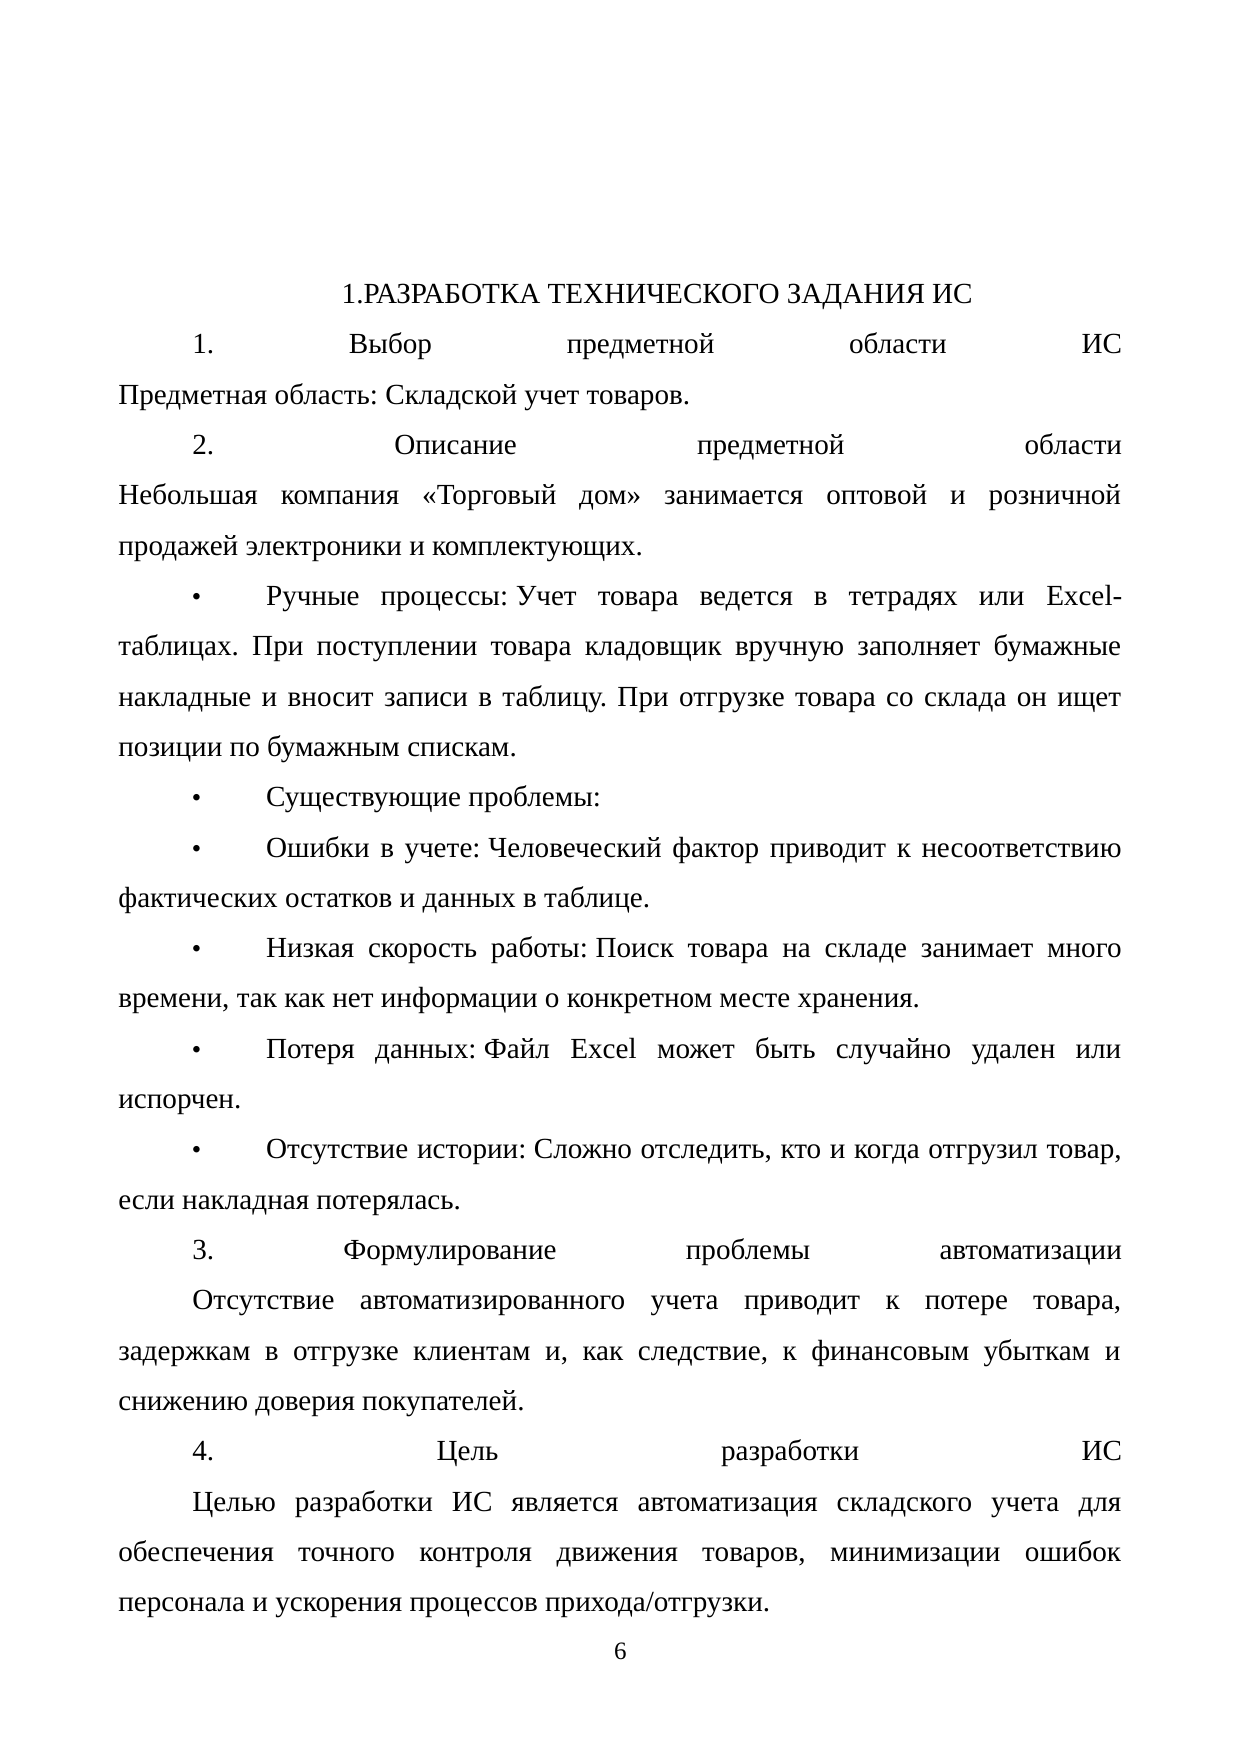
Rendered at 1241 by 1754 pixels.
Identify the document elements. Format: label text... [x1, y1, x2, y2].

subtitle 1.РАЗРАБОТКА ТЕХНИЧЕСКОГО ЗАДАНИЯ ИС [118, 276, 1122, 310]
list Потеря данных: Файл Excel может быть случайно удален или испорчен. [118, 1031, 1122, 1115]
list Существующие проблемы: [118, 779, 1122, 813]
text 3. Формулирование проблемы автоматизации Отсутствие автоматизированного учета приводит к потере товара, задержкам в отгрузке клиентам и, как следствие, к финансовым убыткам и снижению доверия покупателей. [118, 1232, 1122, 1417]
text 4. Цель разработки ИС Целью разработки ИС является автоматизация складского учета для обеспечения точного контроля движения товаров, минимизации ошибок персонала и ускорения процессов прихода/отгрузки. [118, 1433, 1122, 1618]
text 1. Выбор предметной области ИС Предметная область: Складской учет товаров. [118, 327, 1122, 410]
list Отсутствие истории: Сложно отследить, кто и когда отгрузил товар, если накладная потерялась. [118, 1132, 1122, 1215]
text 2. Описание предметной области Небольшая компания «Торговый дом» занимается оптовой и розничной продажей электроники и комплектующих. [118, 427, 1122, 561]
list Низкая скорость работы: Поиск товара на складе занимает много времени, так как нет информации о конкретном месте хранения. [118, 930, 1122, 1014]
list Ручные процессы: Учет товара ведется в тетрадях или Excel-таблицах. При поступлении товара кладовщик вручную заполняет бумажные накладные и вносит записи в таблицу. При отгрузке товара со склада он ищет позиции по бумажным спискам. [118, 578, 1122, 763]
list Ошибки в учете: Человеческий фактор приводит к несоответствию фактических остатков и данных в таблице. [118, 830, 1122, 913]
